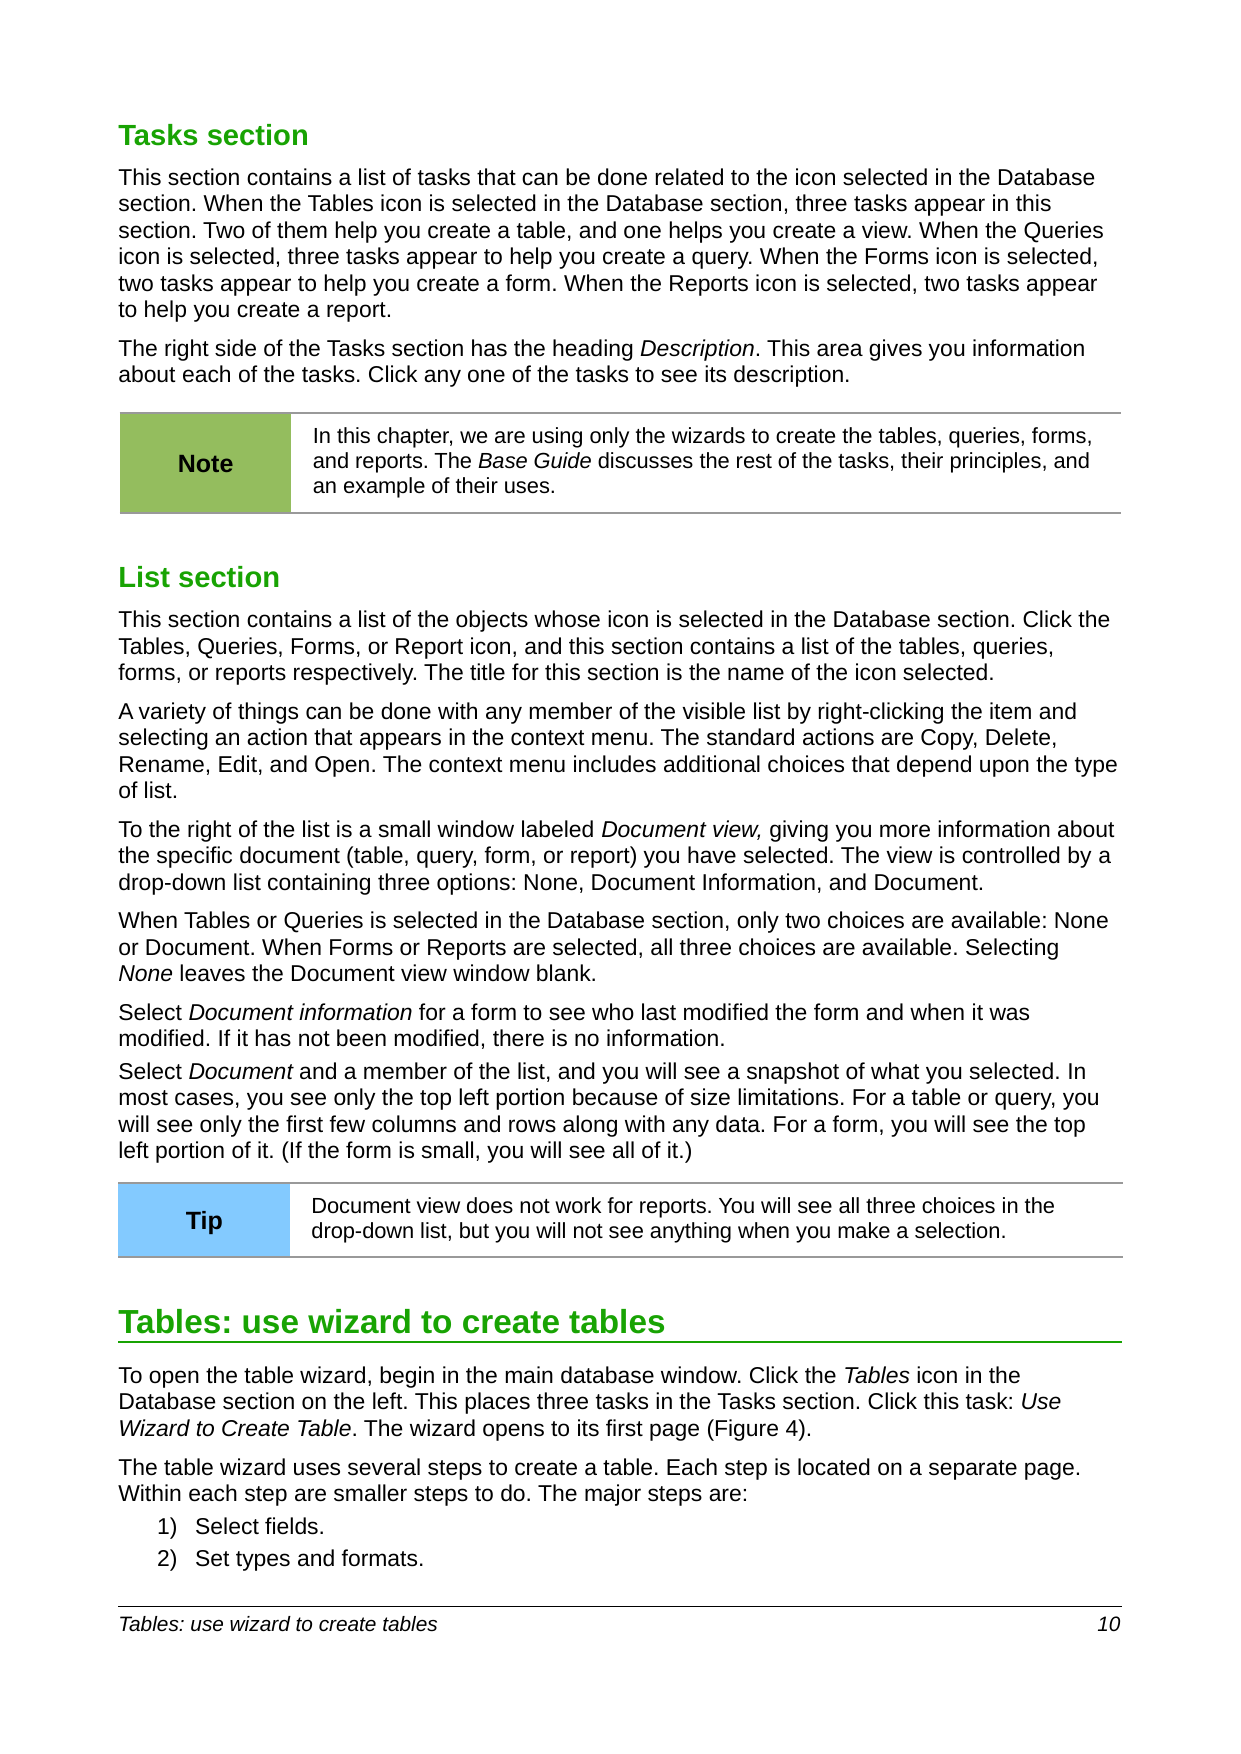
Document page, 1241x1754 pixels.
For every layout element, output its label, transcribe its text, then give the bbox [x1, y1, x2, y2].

text When Tables or Queries is selected in the Database section, only two choices are available: None or Document. When Forms or Reports are selected, all three choices are available. Selecting None leaves the Document view window blank. [118, 907, 1122, 986]
subtitle List section [118, 560, 1122, 594]
subtitle Tasks section [118, 118, 1122, 152]
table_header In this chapter, we are using only the wizards to create the tables, queries, forms, and reports. The Base Guide discusses the rest of the tasks, their principles, and an example of their uses. [291, 414, 1121, 512]
list Select Document information for a form to see who last modified the form and when it was modified. If it has not been modified, there is no information. [118, 999, 1122, 1052]
subtitle Tables: use wizard to create tables [118, 1303, 1122, 1341]
text To open the table wizard, begin in the main database window. Click the Tables icon in the Database section on the left. This places three tasks in the Tasks section. Click this task: Use Wizard to Create Table. The wizard opens to its first page (Figure 4). [118, 1362, 1122, 1441]
text This section contains a list of the objects whose icon is selected in the Database section. Click the Tables, Queries, Forms, or Report icon, and this section contains a list of the tables, queries, forms, or reports respectively. The title for this section is the name of the icon selected. [118, 606, 1122, 685]
text The right side of the Tasks section has the heading Description. This area gives you information about each of the tasks. Click any one of the tasks to see its description. [118, 335, 1122, 387]
text To the right of the list is a small window labeled Document view, giving you more information about the specific document (table, query, form, or report) you have selected. The view is controlled by a drop-down list containing three options: None, Document Information, and Document. [118, 816, 1122, 895]
list The table wizard uses several steps to create a table. Each step is located on a separate page. Within each step are smaller steps to do. The major steps are: [118, 1453, 1122, 1506]
table_header Note [120, 414, 291, 512]
list Select fields. [177, 1513, 1122, 1539]
text A variety of things can be done with any member of the visible list by right-clicking the item and selecting an action that appears in the context menu. The standard actions are Copy, Delete, Rename, Edit, and Open. The context menu includes additional choices that depend upon the type of list. [118, 698, 1122, 803]
text This section contains a list of tasks that can be done related to the icon selected in the Database section. When the Tables icon is selected in the Database section, three tasks appear in this section. Two of them help you create a table, and one helps you create a view. When the Queries icon is selected, three tasks appear to help you create a query. When the Forms icon is selected, two tasks appear to help you create a form. When the Reports icon is selected, two tasks appear to help you create a report. [118, 164, 1122, 322]
list Set types and formats. [177, 1545, 1122, 1572]
list Select Document and a member of the list, and you will see a snapshot of what you selected. In most cases, you see only the top left portion because of size limitations. For a table or query, you will see only the first few columns and rows along with any data. For a form, you will see the top left portion of it. (If the form is small, you will see all of it.) [118, 1058, 1122, 1163]
table_header Tip [118, 1184, 290, 1256]
table_header Document view does not work for reports. You will see all three choices in the drop-down list, but you will not see anything when you make a selection. [290, 1184, 1123, 1256]
